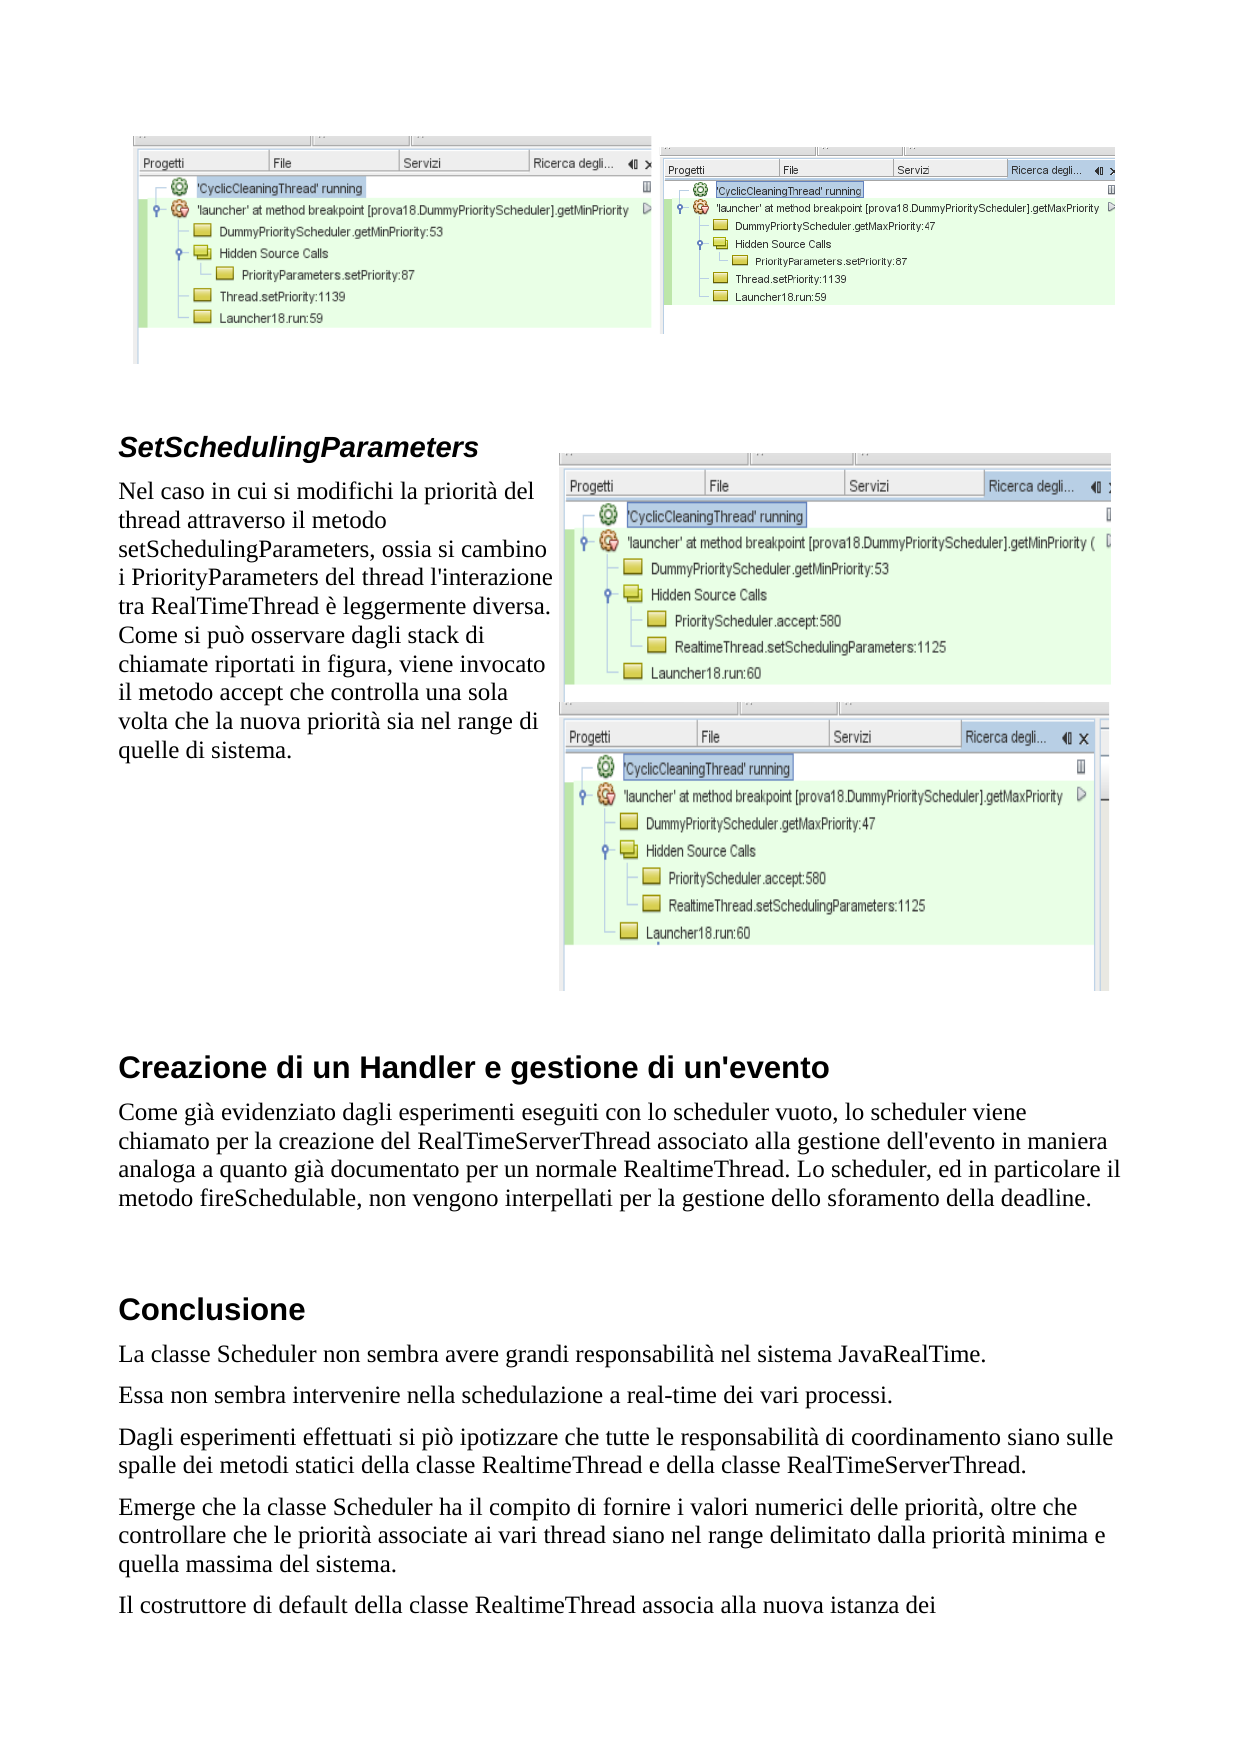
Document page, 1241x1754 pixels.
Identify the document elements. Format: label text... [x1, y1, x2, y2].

text Nel caso in cui si modifichi la priorità del thread attraverso il metodo setSchedulingParameters, ossia si cambino i PriorityParameters del thread l'interazione tra RealTimeThread è leggermente diversa. Come si può osservare dagli stack di chiamate riportati in figura, viene invocato il metodo accept che controlla una sola volta che la nuova priorità sia nel range di quelle di sistema. [118, 476, 559, 764]
subtitle Conclusione [118, 1291, 1122, 1327]
text Come già evidenziato dagli esperimenti eseguiti con lo scheduler vuoto, lo scheduler viene chiamato per la creazione del RealTimeServerThread associato alla gestione dell'evento in maniera analoga a quanto già documentato per un normale RealtimeThread. Lo scheduler, ed in particolare il metodo fireSchedulable, non vengono interpellati per la gestione dello sforamento della deadline. [118, 1097, 1122, 1212]
text Emerge che la classe Scheduler ha il compito di fornire i valori numerici delle priorità, oltre che controllare che le priorità associate ai vari thread siano nel range delimitato dalla priorità minima e quella massima del sistema. [118, 1492, 1122, 1578]
text Dagli esperimenti effettuati si piò ipotizzare che tutte le responsabilità di coordinamento siano sulle spalle dei metodi statici della classe RealtimeThread e della classe RealTimeServerThread. [118, 1422, 1122, 1479]
text La classe Scheduler non sembra avere grandi responsabilità nel sistema JavaRealTime. [118, 1339, 1122, 1368]
subtitle Creazione di un Handler e gestione di un'evento [118, 1049, 1122, 1084]
text Essa non sembra intervenire nella schedulazione a real-time dei vari processi. [118, 1381, 1122, 1409]
text Il costruttore di default della classe RealtimeThread associa alla nuova istanza dei [118, 1591, 1122, 1619]
subtitle SetSchedulingParameters [118, 430, 1122, 464]
